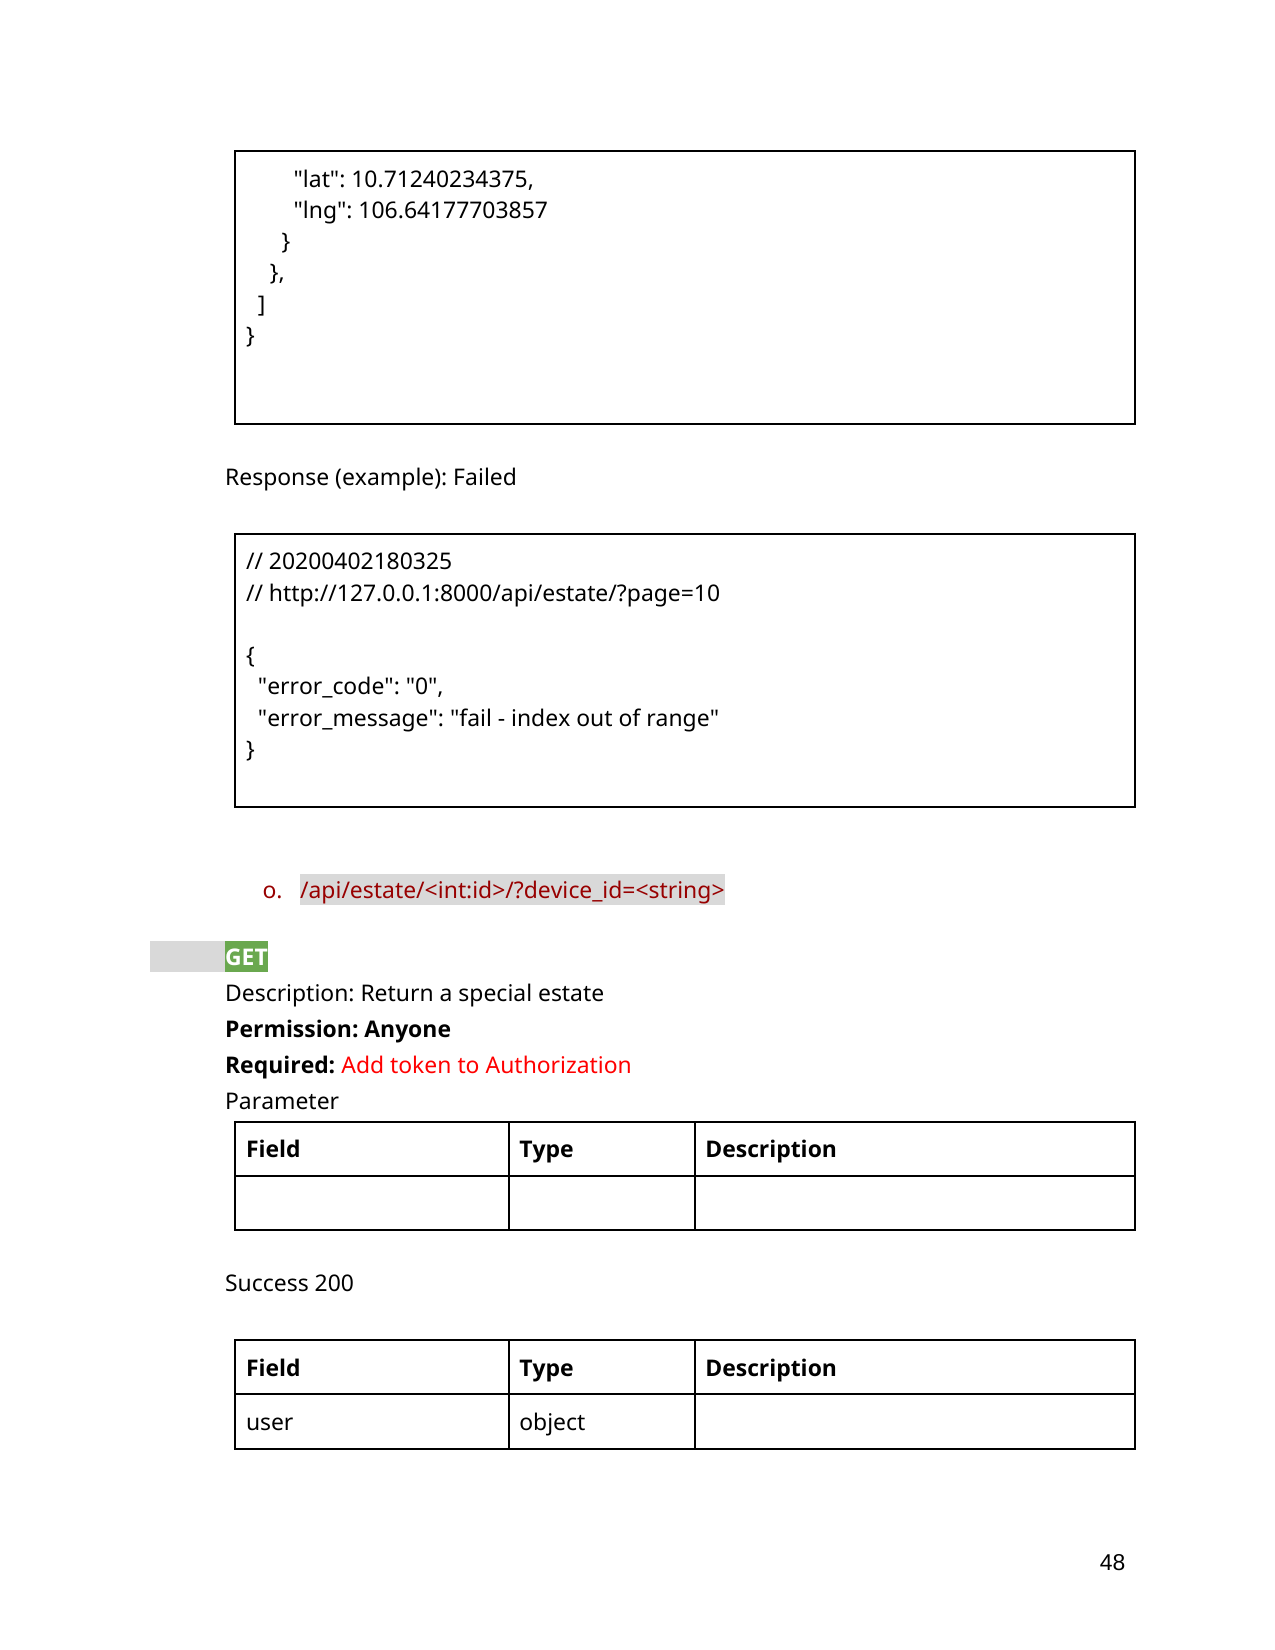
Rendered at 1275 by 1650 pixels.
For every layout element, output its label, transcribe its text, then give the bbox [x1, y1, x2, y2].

text GET [150, 941, 1125, 972]
text Success 200 [225, 1267, 1125, 1298]
table_header Type [510, 1123, 694, 1175]
table_cell [696, 1395, 1134, 1447]
table_header Field [236, 1341, 508, 1393]
subtitle /api/estate/<int:id>/?device_id=<string> [725, 874, 1125, 905]
text Required: Add token to Authorization [225, 1049, 1125, 1080]
text Parameter [225, 1085, 1125, 1116]
table_cell object [510, 1395, 694, 1447]
table_header Field [236, 1123, 508, 1175]
table_header Description [696, 1123, 1134, 1175]
table_cell user [236, 1395, 508, 1447]
text Response (example): Failed [225, 461, 1125, 492]
subtitle /api/estate/<int:id>/?device_id=<string> [262, 874, 300, 905]
table_cell [696, 1177, 1134, 1229]
table_header Description [696, 1341, 1134, 1393]
table_header // 20200402180325 // http://127.0.0.1:8000/api/estate/?page=10 { "error_code": "0", "error_message": "fail - index out of range" } [236, 535, 1134, 806]
table_header "lat": 10.71240234375, "lng": 106.64177703857 } }, ] } [236, 152, 1134, 423]
table_header Type [510, 1341, 694, 1393]
text Permission: Anyone [225, 1013, 1125, 1044]
table_cell [510, 1177, 694, 1229]
table_cell [236, 1177, 508, 1229]
text Description: Return a special estate [225, 977, 1125, 1008]
